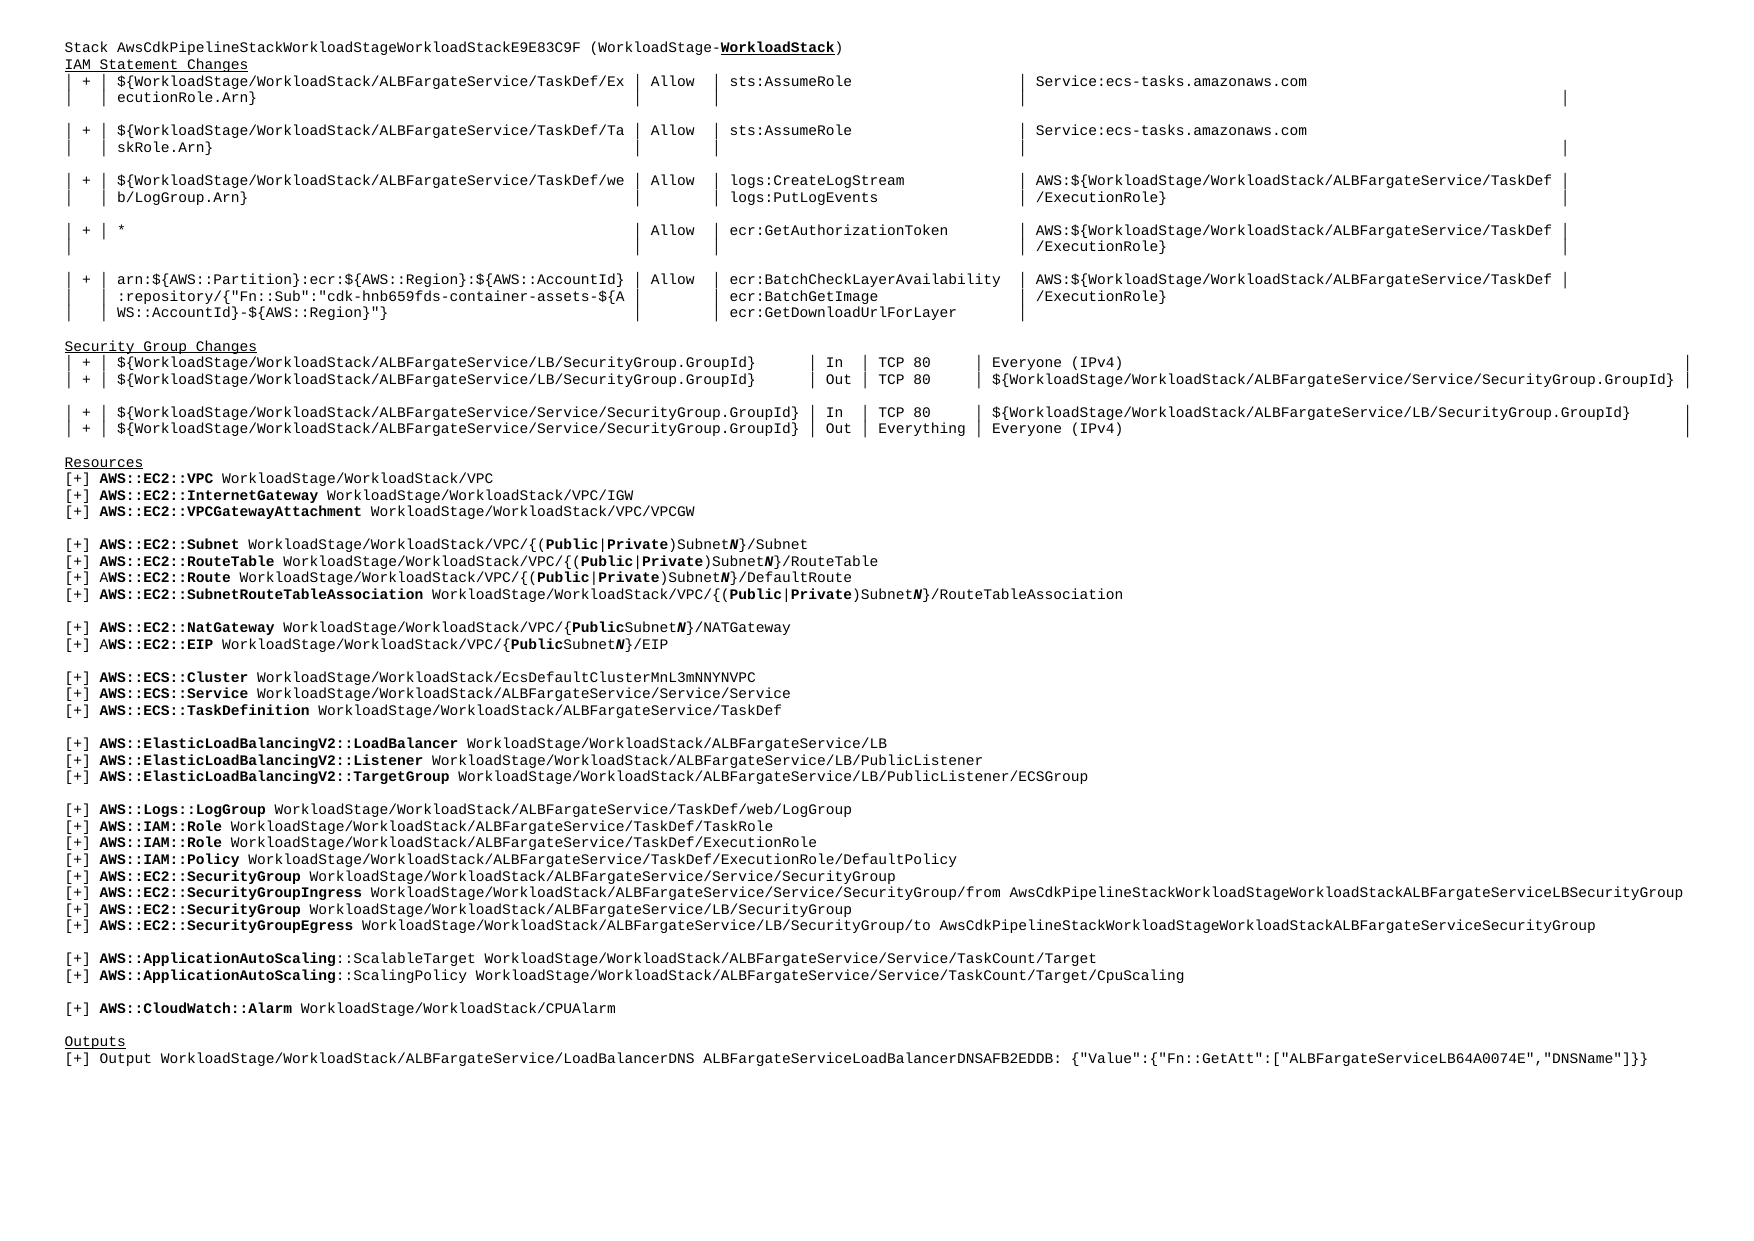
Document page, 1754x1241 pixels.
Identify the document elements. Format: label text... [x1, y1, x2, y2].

text [+] AWS::ApplicationAutoScaling::ScalingPolicy WorkloadStage/WorkloadStack/ALBFargateService/Service/TaskCount/Target/CpuScaling [64, 968, 1713, 985]
text │ │ b/LogGroup.Arn} │ │ logs:PutLogEvents │ /ExecutionRole} │ [104, 190, 637, 206]
text [+] AWS::EC2::VPC WorkloadStage/WorkloadStack/VPC [64, 471, 1713, 488]
text │ + │ ${WorkloadStage/WorkloadStack/ALBFargateService/LB/SecurityGroup.GroupId} │ Out │ TCP 80 │ ${WorkloadStage/WorkloadStack/ALBFargateService/Service/SecurityGroup.GroupId} │ [979, 372, 1687, 388]
text │ + │ * │ Allow │ ecr:GetAuthorizationToken │ AWS:${WorkloadStage/WorkloadStack/ALBFargateService/TaskDef │ [104, 223, 637, 239]
text [+] AWS::ElasticLoadBalancingV2::LoadBalancer WorkloadStage/WorkloadStack/ALBFargateService/LB [64, 736, 1713, 753]
text Outputs [64, 1034, 1713, 1051]
text │ + │ ${WorkloadStage/WorkloadStack/ALBFargateService/TaskDef/Ex │ Allow │ sts:AssumeRole │ Service:ecs-tasks.amazonaws.com [104, 74, 637, 90]
text [+] AWS::EC2::InternetGateway WorkloadStage/WorkloadStack/VPC/IGW [64, 488, 1713, 504]
text IAM Statement Changes [64, 57, 1713, 74]
text Security Group Changes [64, 339, 1713, 355]
text [+] AWS::ECS::TaskDefinition WorkloadStage/WorkloadStack/ALBFargateService/TaskDef [64, 703, 1713, 720]
text [+] AWS::EC2::EIP WorkloadStage/WorkloadStack/VPC/{PublicSubnetN}/EIP [64, 637, 1713, 653]
text [+] AWS::Logs::LogGroup WorkloadStage/WorkloadStack/ALBFargateService/TaskDef/web/LogGroup [64, 803, 1713, 819]
text │ │ :repository/{"Fn::Sub":"cdk-hnb659fds-container-assets-${A │ │ ecr:BatchGetImage │ /ExecutionRole} [717, 289, 1022, 306]
text [+] AWS::EC2::SecurityGroupIngress WorkloadStage/WorkloadStack/ALBFargateService/Service/SecurityGroup/from AwsCdkPipelineStackWorkloadStageWorkloadStackALBFargateServiceLBSecurityGroup [64, 885, 1713, 902]
text │ + │ ${WorkloadStage/WorkloadStack/ALBFargateService/Service/SecurityGroup.GroupId} │ In │ TCP 80 │ ${WorkloadStage/WorkloadStack/ALBFargateService/LB/SecurityGroup.GroupId} │ [104, 405, 812, 422]
text │ │ b/LogGroup.Arn} │ │ logs:PutLogEvents │ /ExecutionRole} │ [638, 190, 716, 206]
text │ + │ * │ Allow │ ecr:GetAuthorizationToken │ AWS:${WorkloadStage/WorkloadStack/ALBFargateService/TaskDef │ [1565, 223, 1713, 239]
text │ │ b/LogGroup.Arn} │ │ logs:PutLogEvents │ /ExecutionRole} │ [717, 190, 1022, 206]
text │ + │ ${WorkloadStage/WorkloadStack/ALBFargateService/TaskDef/Ex │ Allow │ sts:AssumeRole │ Service:ecs-tasks.amazonaws.com [1023, 74, 1713, 90]
text │ + │ ${WorkloadStage/WorkloadStack/ALBFargateService/TaskDef/Ta │ Allow │ sts:AssumeRole │ Service:ecs-tasks.amazonaws.com [64, 123, 1713, 140]
text [+] AWS::ECS::Cluster WorkloadStage/WorkloadStack/EcsDefaultClusterMnL3mNNYNVPC [64, 670, 1713, 687]
text │ │ :repository/{"Fn::Sub":"cdk-hnb659fds-container-assets-${A │ │ ecr:BatchGetImage │ /ExecutionRole} [104, 289, 637, 306]
text [+] Output WorkloadStage/WorkloadStack/ALBFargateService/LoadBalancerDNS ALBFargateServiceLoadBalancerDNSAFB2EDDB: {"Value":{"Fn::GetAtt":["ALBFargateServiceLB64A0074E","DNSName"]}} [64, 1051, 1713, 1068]
text [+] AWS::EC2::SecurityGroup WorkloadStage/WorkloadStack/ALBFargateService/Service/SecurityGroup [64, 869, 1713, 885]
text [+] AWS::EC2::SubnetRouteTableAssociation WorkloadStage/WorkloadStack/VPC/{(Public|Private)SubnetN}/RouteTableAssociation [64, 587, 1713, 604]
text │ + │ ${WorkloadStage/WorkloadStack/ALBFargateService/TaskDef/we │ Allow │ logs:CreateLogStream │ AWS:${WorkloadStage/WorkloadStack/ALBFargateService/TaskDef │ [64, 173, 1713, 190]
text │ │ skRole.Arn} │ │ │ │ [64, 140, 1713, 157]
text [+] AWS::IAM::Role WorkloadStage/WorkloadStack/ALBFargateService/TaskDef/TaskRole [64, 819, 1713, 836]
text │ + │ ${WorkloadStage/WorkloadStack/ALBFargateService/LB/SecurityGroup.GroupId} │ Out │ TCP 80 │ ${WorkloadStage/WorkloadStack/ALBFargateService/Service/SecurityGroup.GroupId} │ [104, 372, 812, 388]
text │ │ b/LogGroup.Arn} │ │ logs:PutLogEvents │ /ExecutionRole} │ [1565, 190, 1713, 206]
text [+] AWS::EC2::VPCGatewayAttachment WorkloadStage/WorkloadStack/VPC/VPCGW [64, 504, 1713, 521]
text │ │ WS::AccountId}-${AWS::Region}"} │ │ ecr:GetDownloadUrlForLayer │ [64, 306, 1713, 322]
text [+] AWS::ApplicationAutoScaling::ScalableTarget WorkloadStage/WorkloadStack/ALBFargateService/Service/TaskCount/Target [64, 952, 1713, 968]
text [+] AWS::EC2::Subnet WorkloadStage/WorkloadStack/VPC/{(Public|Private)SubnetN}/Subnet [64, 538, 1713, 554]
text │ + │ * │ Allow │ ecr:GetAuthorizationToken │ AWS:${WorkloadStage/WorkloadStack/ALBFargateService/TaskDef │ [1023, 223, 1564, 239]
text Resources [64, 455, 1713, 471]
text Stack AwsCdkPipelineStackWorkloadStageWorkloadStackE9E83C9F (WorkloadStage-WorkloadStack) [64, 41, 1713, 57]
text [+] AWS::EC2::Route WorkloadStage/WorkloadStack/VPC/{(Public|Private)SubnetN}/DefaultRoute [64, 571, 1713, 587]
text [+] AWS::IAM::Role WorkloadStage/WorkloadStack/ALBFargateService/TaskDef/ExecutionRole [64, 836, 1713, 852]
text │ │ │ │ /ExecutionRole} │ [64, 239, 1713, 256]
text [+] AWS::ElasticLoadBalancingV2::Listener WorkloadStage/WorkloadStack/ALBFargateService/LB/PublicListener [64, 753, 1713, 769]
text [+] AWS::EC2::NatGateway WorkloadStage/WorkloadStack/VPC/{PublicSubnetN}/NATGateway [64, 620, 1713, 637]
text [+] AWS::ECS::Service WorkloadStage/WorkloadStack/ALBFargateService/Service/Service [64, 687, 1713, 703]
text [+] AWS::EC2::SecurityGroup WorkloadStage/WorkloadStack/ALBFargateService/LB/SecurityGroup [64, 902, 1713, 918]
text [+] AWS::CloudWatch::Alarm WorkloadStage/WorkloadStack/CPUAlarm [64, 1001, 1713, 1018]
text │ │ :repository/{"Fn::Sub":"cdk-hnb659fds-container-assets-${A │ │ ecr:BatchGetImage │ /ExecutionRole} [1023, 289, 1713, 306]
text │ + │ ${WorkloadStage/WorkloadStack/ALBFargateService/Service/SecurityGroup.GroupId} │ In │ TCP 80 │ ${WorkloadStage/WorkloadStack/ALBFargateService/LB/SecurityGroup.GroupId} │ [979, 405, 1687, 422]
text [+] AWS::EC2::RouteTable WorkloadStage/WorkloadStack/VPC/{(Public|Private)SubnetN}/RouteTable [64, 554, 1713, 571]
text │ │ ecutionRole.Arn} │ │ │ │ [64, 90, 1713, 107]
text │ + │ ${WorkloadStage/WorkloadStack/ALBFargateService/LB/SecurityGroup.GroupId} │ In │ TCP 80 │ Everyone (IPv4) │ [64, 355, 1713, 372]
text │ + │ ${WorkloadStage/WorkloadStack/ALBFargateService/TaskDef/Ex │ Allow │ sts:AssumeRole │ Service:ecs-tasks.amazonaws.com [717, 74, 1022, 90]
text │ + │ arn:${AWS::Partition}:ecr:${AWS::Region}:${AWS::AccountId} │ Allow │ ecr:BatchCheckLayerAvailability │ AWS:${WorkloadStage/WorkloadStack/ALBFargateService/TaskDef │ [64, 273, 1713, 289]
text │ │ b/LogGroup.Arn} │ │ logs:PutLogEvents │ /ExecutionRole} │ [1023, 190, 1564, 206]
text │ + │ * │ Allow │ ecr:GetAuthorizationToken │ AWS:${WorkloadStage/WorkloadStack/ALBFargateService/TaskDef │ [717, 223, 1022, 239]
text [+] AWS::EC2::SecurityGroupEgress WorkloadStage/WorkloadStack/ALBFargateService/LB/SecurityGroup/to AwsCdkPipelineStackWorkloadStageWorkloadStackALBFargateServiceSecurityGroup [64, 918, 1713, 935]
text [+] AWS::ElasticLoadBalancingV2::TargetGroup WorkloadStage/WorkloadStack/ALBFargateService/LB/PublicListener/ECSGroup [64, 769, 1713, 786]
text [+] AWS::IAM::Policy WorkloadStage/WorkloadStack/ALBFargateService/TaskDef/ExecutionRole/DefaultPolicy [64, 852, 1713, 869]
text │ + │ ${WorkloadStage/WorkloadStack/ALBFargateService/Service/SecurityGroup.GroupId} │ Out │ Everything │ Everyone (IPv4) │ [64, 422, 1713, 438]
